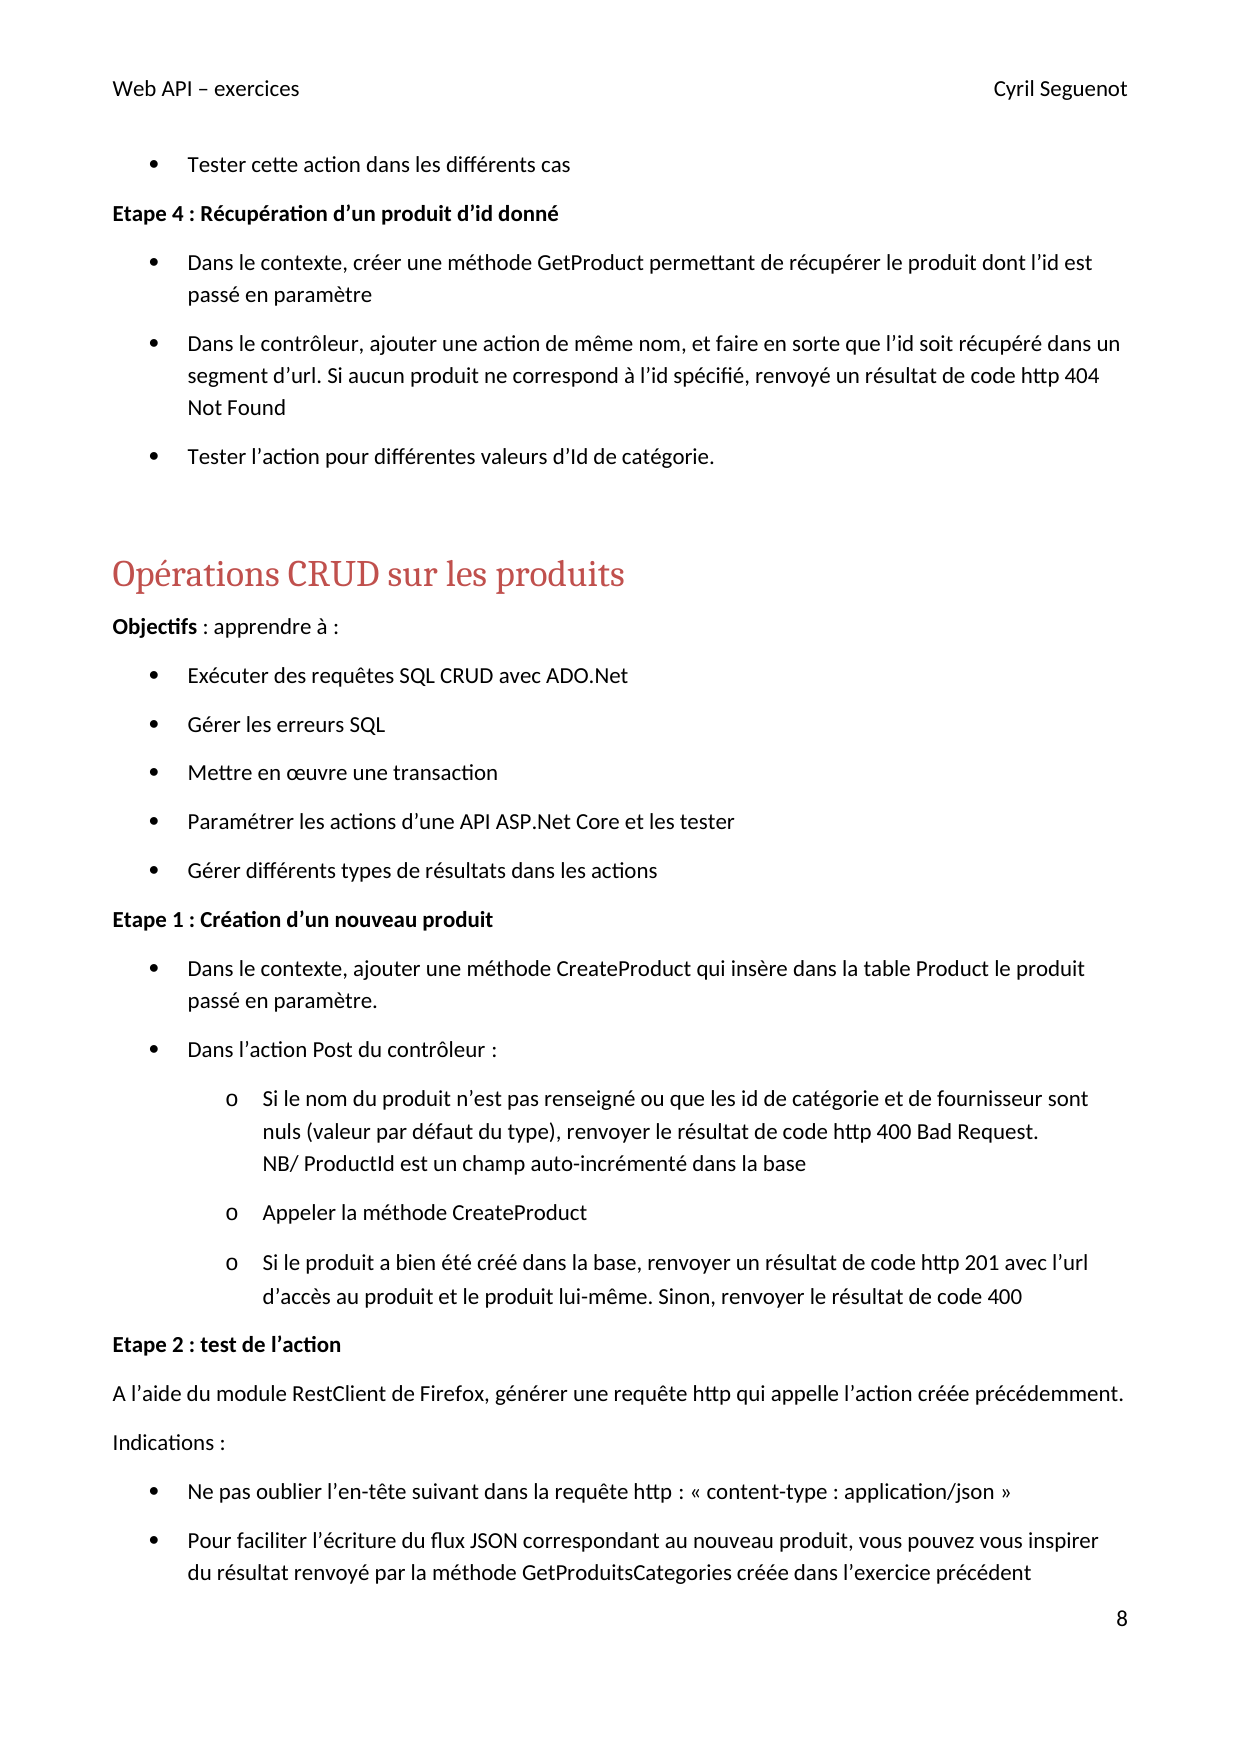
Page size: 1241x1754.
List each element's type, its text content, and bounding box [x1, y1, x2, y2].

list Si le produit a bien été créé dans la base, renvoyer un résultat de code http 201 avec l’url d’accès au produit et le produit lui-même. Sinon, renvoyer le résultat de code 400 [225, 1248, 1128, 1310]
list Mettre en œuvre une transaction [150, 758, 1128, 787]
list Exécuter des requêtes SQL CRUD avec ADO.Net [150, 661, 1128, 689]
list Gérer les erreurs SQL [150, 710, 1128, 738]
list Dans le contexte, ajouter une méthode CreateProduct qui insère dans la table Product le produit passé en paramètre. [150, 954, 1128, 1014]
list Si le nom du produit n’est pas renseigné ou que les id de catégorie et de fournisseur sont nuls (valeur par défaut du type), renvoyer le résultat de code http 400 Bad Request. NB/ ProductId est un champ auto-incrémenté dans la base [225, 1084, 1128, 1177]
list Dans le contrôleur, ajouter une action de même nom, et faire en sorte que l’id soit récupéré dans un segment d’url. Si aucun produit ne correspond à l’id spécifié, renvoyé un résultat de code http 404 Not Found [150, 329, 1128, 421]
list Paramétrer les actions d’une API ASP.Net Core et les tester [150, 807, 1128, 835]
list Tester l’action pour différentes valeurs d’Id de catégorie. [150, 442, 1128, 470]
text Etape 2 : test de l’action [112, 1331, 1128, 1359]
subtitle Opérations CRUD sur les produits [112, 552, 1128, 595]
list Tester cette action dans les différents cas [150, 150, 1128, 178]
text Etape 4 : Récupération d’un produit d’id donné [112, 199, 1128, 227]
list Ne pas oublier l’en-tête suivant dans la requête http : « content-type : application/json » [150, 1477, 1128, 1505]
text Indications : [112, 1428, 1128, 1456]
list Appeler la méthode CreateProduct [225, 1198, 1128, 1227]
text Objectifs : apprendre à : [112, 612, 1128, 640]
list Dans le contexte, créer une méthode GetProduct permettant de récupérer le produit dont l’id est passé en paramètre [150, 248, 1128, 308]
list Pour faciliter l’écriture du flux JSON correspondant au nouveau produit, vous pouvez vous inspirer du résultat renvoyé par la méthode GetProduitsCategories créée dans l’exercice précédent [150, 1526, 1128, 1586]
text A l’aide du module RestClient de Firefox, générer une requête http qui appelle l’action créée précédemment. [112, 1379, 1128, 1407]
list Dans l’action Post du contrôleur : [150, 1035, 1128, 1063]
list Gérer différents types de résultats dans les actions [150, 856, 1128, 884]
text Etape 1 : Création d’un nouveau produit [112, 905, 1128, 933]
